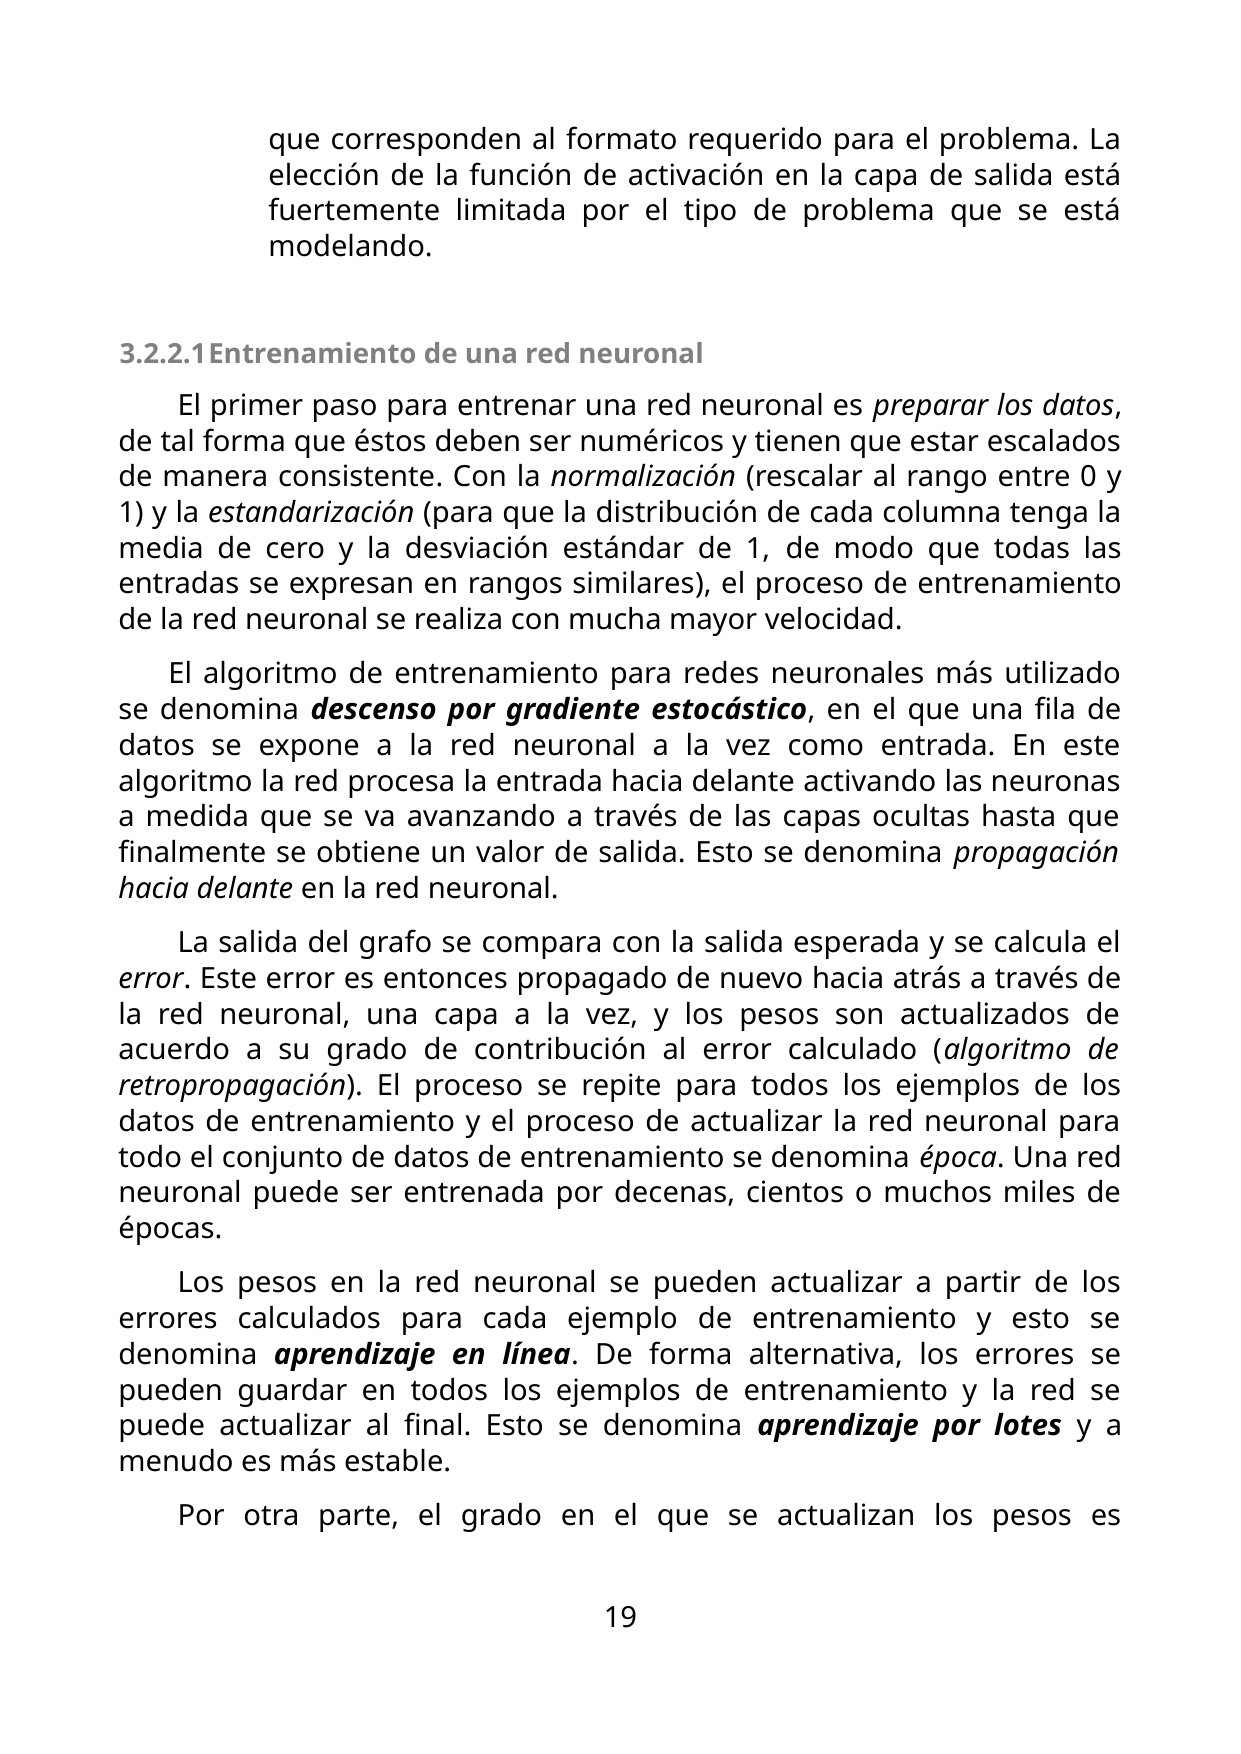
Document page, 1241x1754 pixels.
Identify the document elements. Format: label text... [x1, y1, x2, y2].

subtitle Entrenamiento de una red neuronal [119, 334, 1122, 372]
text Los pesos en la red neuronal se pueden actualizar a partir de los errores calculados para cada ejemplo de entrenamiento y esto se denomina aprendizaje en línea. De forma alternativa, los errores se pueden guardar en todos los ejemplos de entrenamiento y la red se puede actualizar al final. Esto se denomina aprendizaje por lotes y a menudo es más estable. [118, 1262, 1122, 1480]
text El primer paso para entrenar una red neuronal es preparar los datos, de tal forma que éstos deben ser numéricos y tienen que estar escalados de manera consistente. Con la normalización (rescalar al rango entre 0 y 1) y la estandarización (para que la distribución de cada columna tenga la media de cero y la desviación estándar de 1, de modo que todas las entradas se expresan en rangos similares), el proceso de entrenamiento de la red neuronal se realiza con mucha mayor velocidad. [118, 384, 1122, 638]
text El algoritmo de entrenamiento para redes neuronales más utilizado se denomina descenso por gradiente estocástico, en el que una fila de datos se expone a la red neuronal a la vez como entrada. En este algoritmo la red procesa la entrada hacia delante activando las neuronas a medida que se va avanzando a través de las capas ocultas hasta que finalmente se obtiene un valor de salida. Esto se denomina propagación hacia delante en la red neuronal. [118, 653, 1122, 907]
text La salida del grafo se compara con la salida esperada y se calcula el error. Este error es entonces propagado de nuevo hacia atrás a través de la red neuronal, una capa a la vez, y los pesos son actualizados de acuerdo a su grado de contribución al error calculado (algoritmo de retropropagación). El proceso se repite para todos los ejemplos de los datos de entrenamiento y el proceso de actualizar la red neuronal para todo el conjunto de datos de entrenamiento se denomina época. Una red neuronal puede ser entrenada por decenas, cientos o muchos miles de épocas. [118, 921, 1122, 1247]
list que corresponden al formato requerido para el problema. La elección de la función de activación en la capa de salida está fuertemente limitada por el tipo de problema que se está modelando. [231, 118, 1122, 265]
text Por otra parte, el grado en el que se actualizan los pesos es [118, 1494, 1122, 1534]
